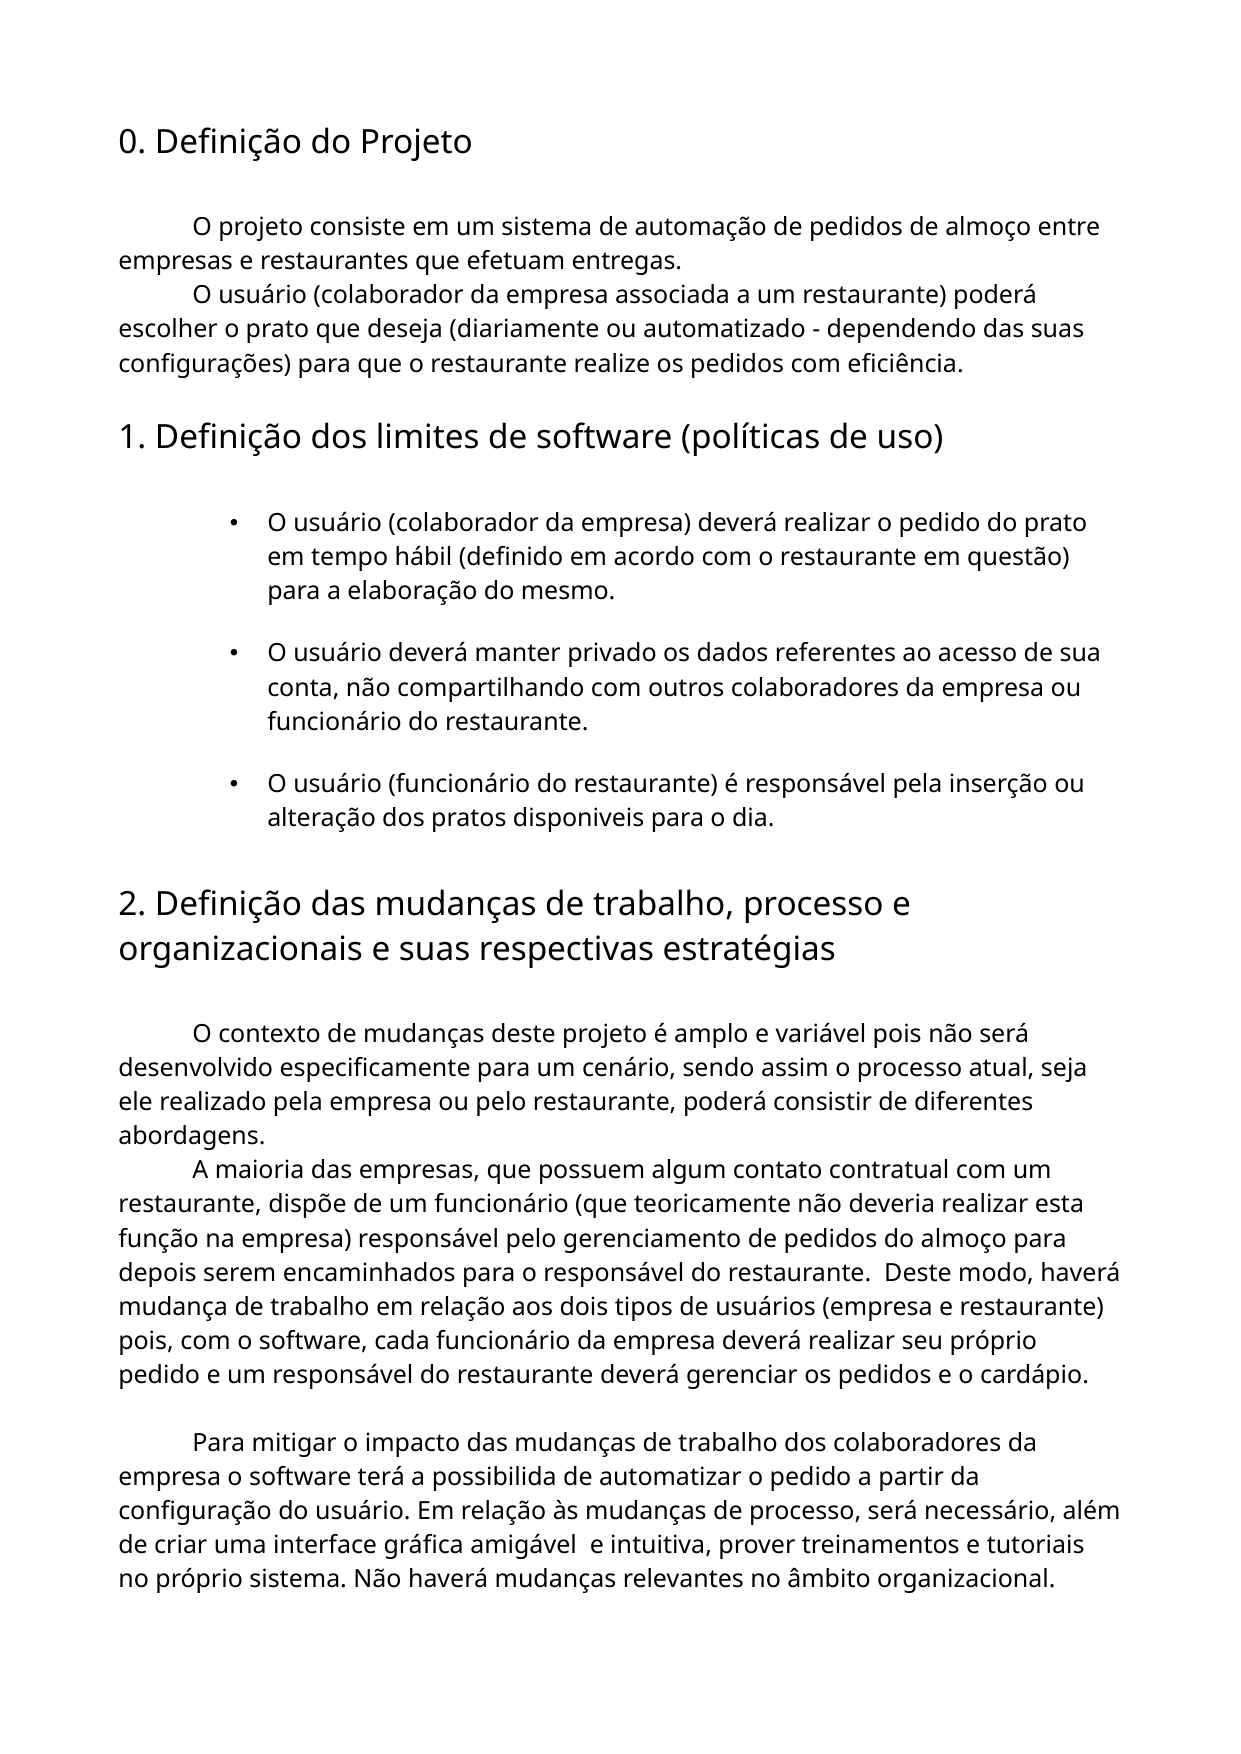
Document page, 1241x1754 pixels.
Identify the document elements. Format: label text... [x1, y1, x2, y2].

text O usuário (colaborador da empresa associada a um restaurante) poderá escolher o prato que deseja (diariamente ou automatizado - dependendo das suas configurações) para que o restaurante realize os pedidos com eficiência. [118, 277, 1122, 379]
text 2. Definição das mudanças de trabalho, processo e organizacionais e suas respectivas estratégias [118, 879, 1122, 970]
text 0. Definição do Projeto [118, 118, 1122, 163]
text Para mitigar o impacto das mudanças de trabalho dos colaboradores da empresa o software terá a possibilida de automatizar o pedido a partir da configuração do usuário. Em relação às mudanças de processo, será necessário, além de criar uma interface gráfica amigável e intuitiva, prover treinamentos e tutoriais no próprio sistema. Não haverá mudanças relevantes no âmbito organizacional. [118, 1424, 1122, 1595]
list O usuário deverá manter privado os dados referentes ao acesso de sua conta, não compartilhando com outros colaboradores da empresa ou funcionário do restaurante. [229, 635, 1122, 737]
text O projeto consiste em um sistema de automação de pedidos de almoço entre empresas e restaurantes que efetuam entregas. [118, 209, 1122, 277]
list O usuário (colaborador da empresa) deverá realizar o pedido do prato em tempo hábil (definido em acordo com o restaurante em questão) para a elaboração do mesmo. [229, 504, 1122, 606]
text O contexto de mudanças deste projeto é amplo e variável pois não será desenvolvido especificamente para um cenário, sendo assim o processo atual, seja ele realizado pela empresa ou pelo restaurante, poderá consistir de diferentes abordagens. [118, 1016, 1122, 1152]
text A maioria das empresas, que possuem algum contato contratual com um restaurante, dispõe de um funcionário (que teoricamente não deveria realizar esta função na empresa) responsável pelo gerenciamento de pedidos do almoço para depois serem encaminhados para o responsável do restaurante. Deste modo, haverá mudança de trabalho em relação aos dois tipos de usuários (empresa e restaurante) pois, com o software, cada funcionário da empresa deverá realizar seu próprio pedido e um responsável do restaurante deverá gerenciar os pedidos e o cardápio. [118, 1152, 1122, 1391]
text 1. Definição dos limites de software (políticas de uso) [118, 413, 1122, 459]
list O usuário (funcionário do restaurante) é responsável pela inserção ou alteração dos pratos disponiveis para o dia. [229, 766, 1122, 834]
